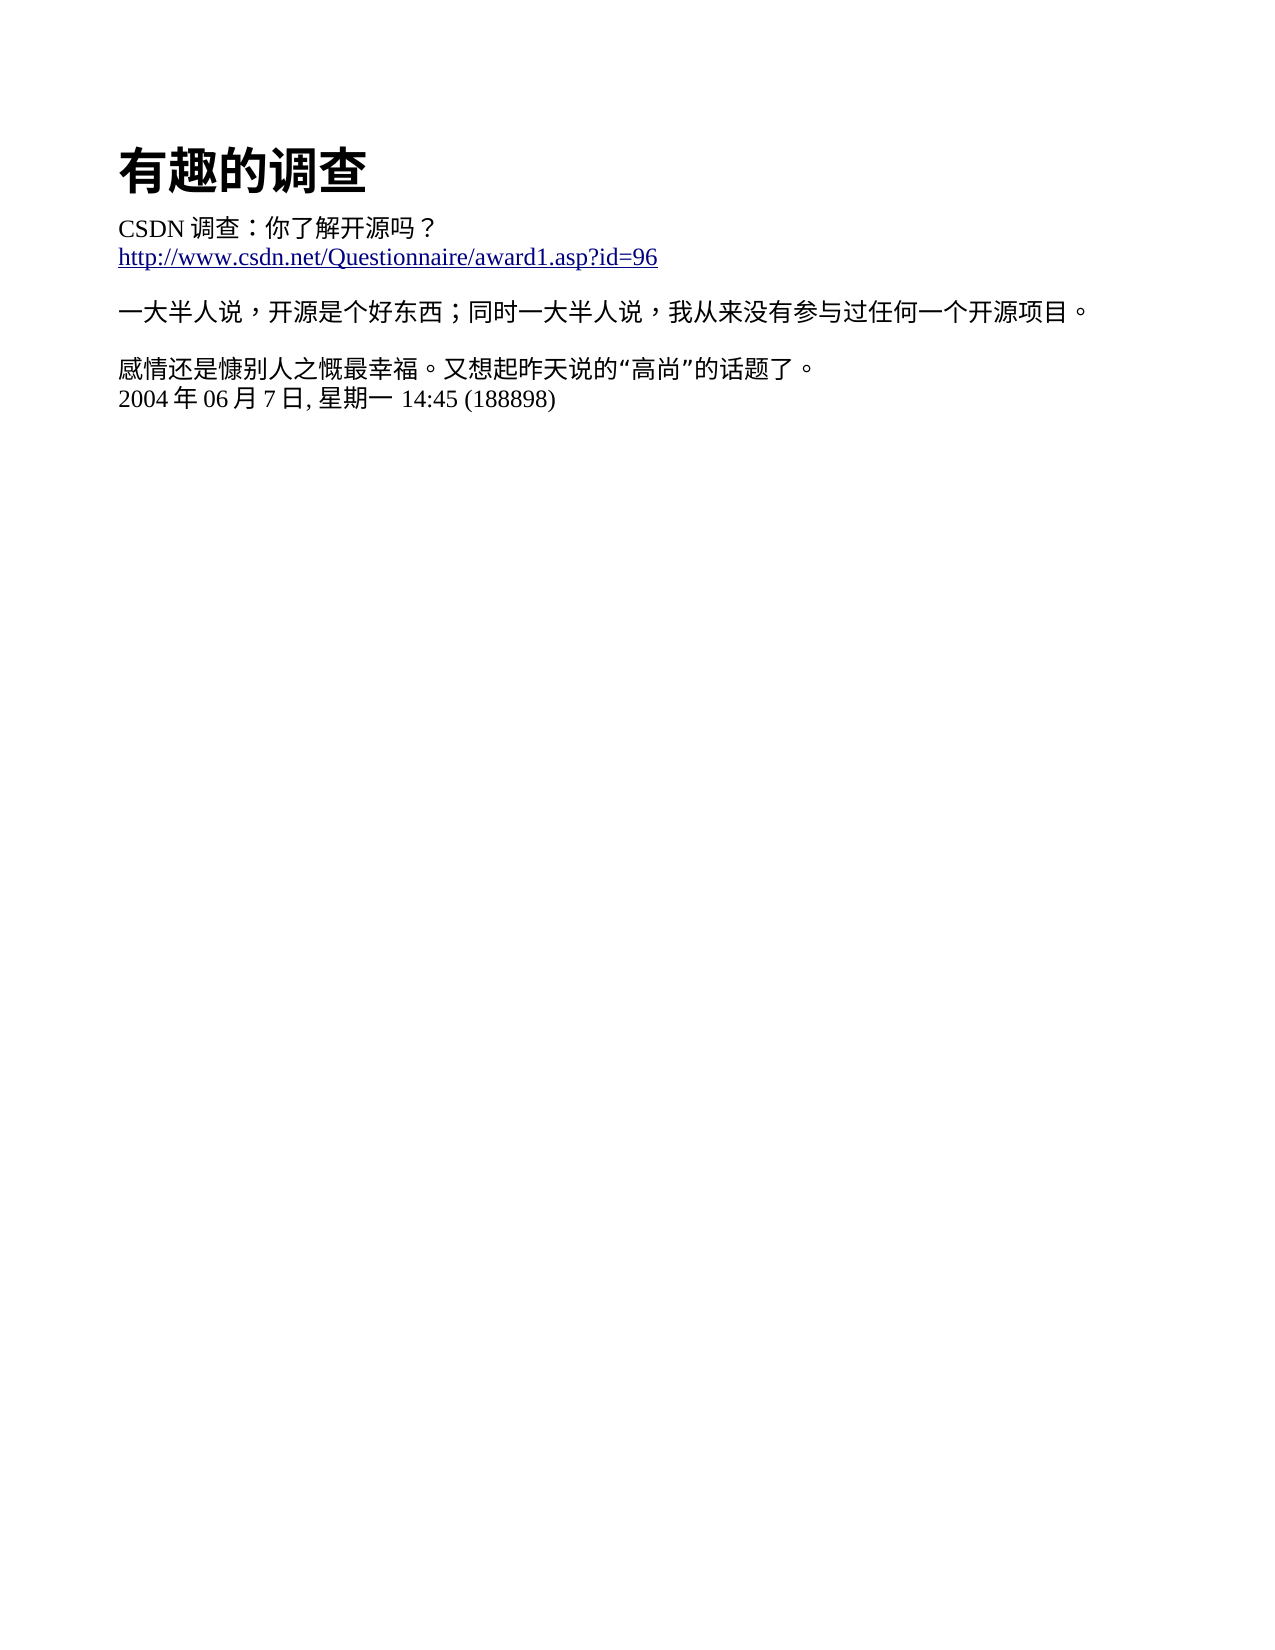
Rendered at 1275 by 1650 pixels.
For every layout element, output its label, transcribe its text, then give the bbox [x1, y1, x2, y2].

subtitle 有趣的调查 [118, 143, 1157, 201]
text 一大半人说，开源是个好东西；同时一大半人说，我从来没有参与过任何一个开源项目。 [118, 298, 1157, 328]
text http://www.csdn.net/Questionnaire/award1.asp?id=96 [118, 243, 1157, 271]
text 2004年06月7日, 星期一 14:45 (188898) [118, 384, 1157, 414]
text 感情还是慷别人之慨最幸福。又想起昨天说的“高尚”的话题了。 [118, 355, 1157, 384]
text CSDN调查：你了解开源吗？ [118, 214, 1157, 243]
